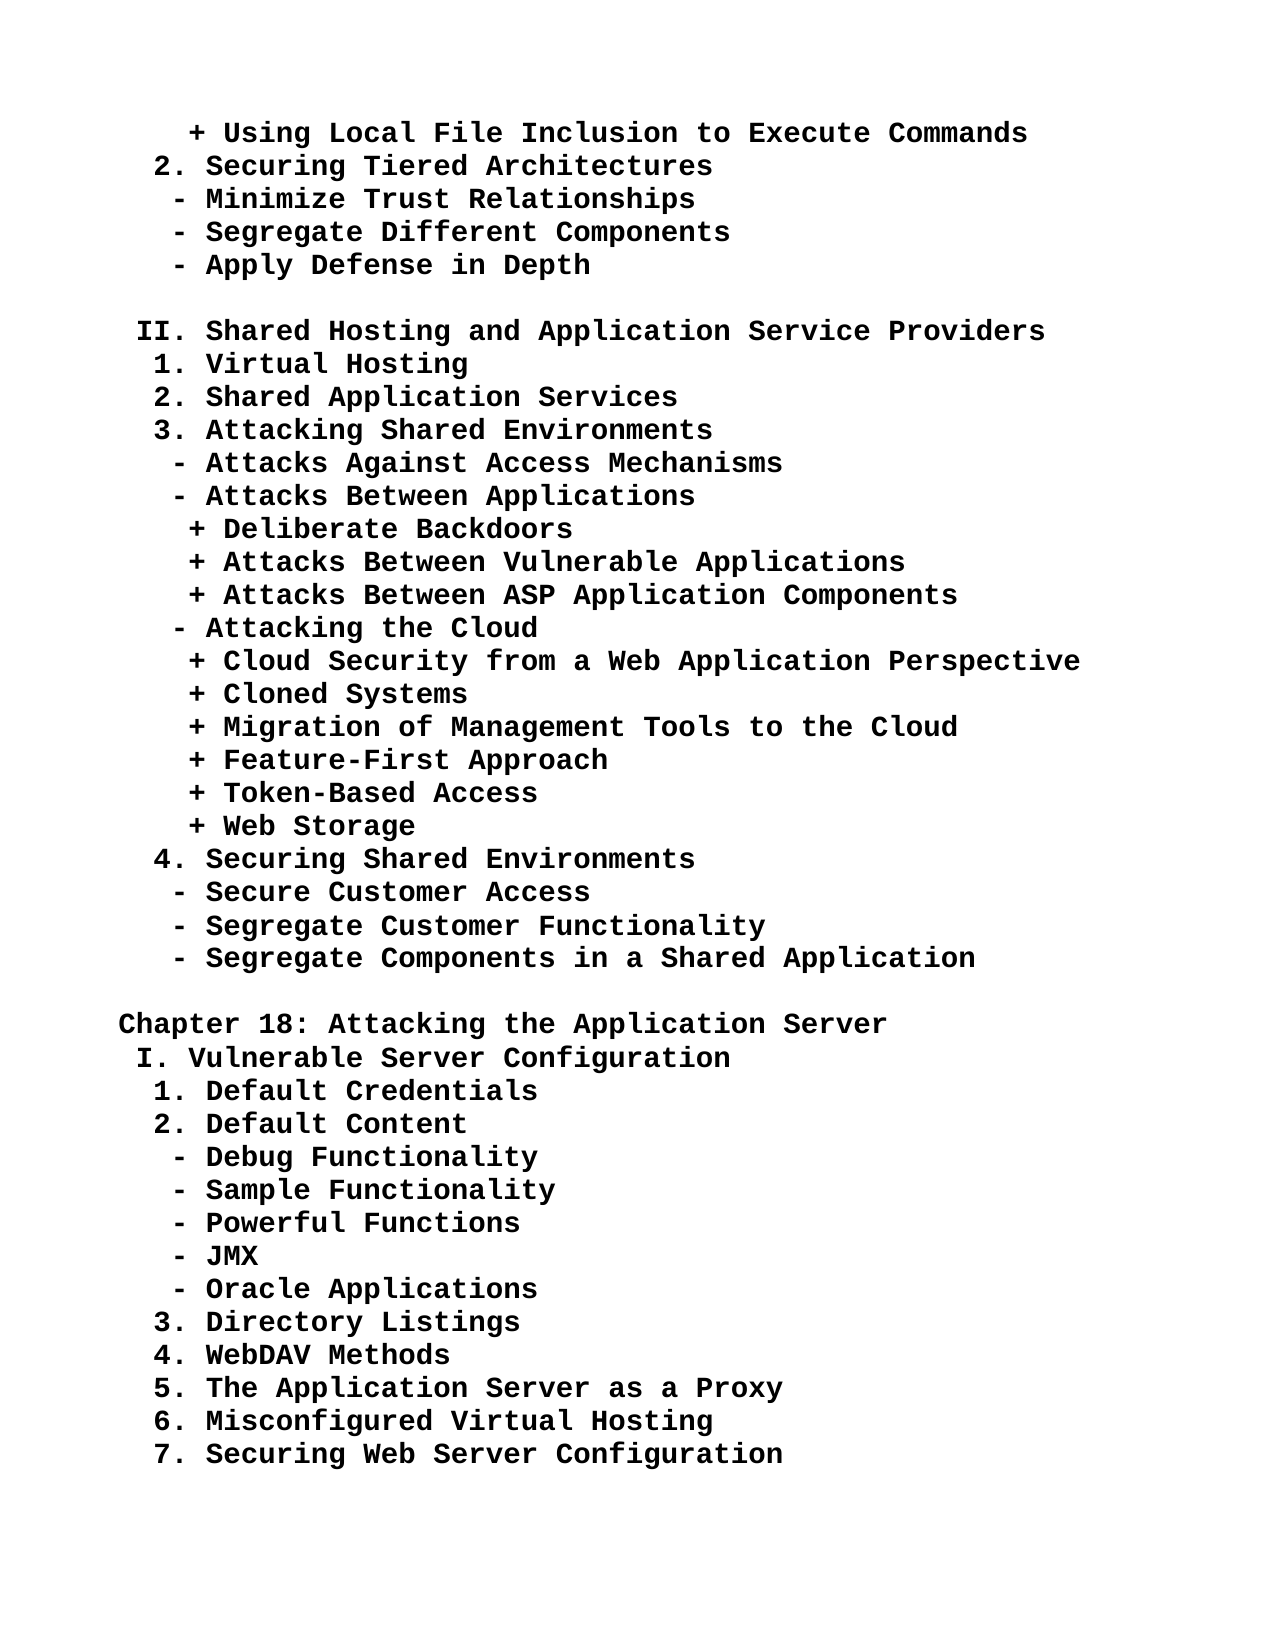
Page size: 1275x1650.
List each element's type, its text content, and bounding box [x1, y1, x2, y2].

text - Powerful Functions [118, 1208, 1157, 1241]
text + Attacks Between Vulnerable Applications [118, 547, 1157, 580]
text - Attacks Between Applications [118, 481, 1157, 514]
text 4. WebDAV Methods [118, 1340, 1157, 1373]
text - Oracle Applications [118, 1274, 1157, 1307]
text 1. Virtual Hosting [118, 349, 1157, 382]
text 3. Attacking Shared Environments [118, 415, 1157, 448]
text + Attacks Between ASP Application Components [118, 580, 1157, 613]
text - Debug Functionality [118, 1142, 1157, 1175]
text 2. Securing Tiered Architectures [118, 151, 1157, 184]
text + Cloud Security from a Web Application Perspective [118, 646, 1157, 679]
text II. Shared Hosting and Application Service Providers [118, 316, 1157, 349]
text - Segregate Different Components [118, 217, 1157, 250]
text + Deliberate Backdoors [118, 514, 1157, 547]
text - Apply Defense in Depth [118, 250, 1157, 283]
text 1. Default Credentials [118, 1076, 1157, 1109]
text + Using Local File Inclusion to Execute Commands [118, 118, 1157, 151]
text + Cloned Systems [118, 679, 1157, 712]
text + Web Storage [118, 812, 1157, 844]
text 7. Securing Web Server Configuration [118, 1439, 1157, 1472]
text Chapter 18: Attacking the Application Server [118, 1010, 1157, 1043]
text 6. Misconfigured Virtual Hosting [118, 1406, 1157, 1439]
text 4. Securing Shared Environments [118, 844, 1157, 878]
text 2. Default Content [118, 1109, 1157, 1142]
text - Segregate Customer Functionality [118, 911, 1157, 944]
text + Migration of Management Tools to the Cloud [118, 712, 1157, 746]
text 5. The Application Server as a Proxy [118, 1373, 1157, 1406]
text 3. Directory Listings [118, 1307, 1157, 1340]
text + Token-Based Access [118, 778, 1157, 812]
text - Minimize Trust Relationships [118, 184, 1157, 217]
text - Segregate Components in a Shared Application [118, 944, 1157, 977]
text - Attacking the Cloud [118, 613, 1157, 646]
text - Sample Functionality [118, 1175, 1157, 1208]
text - JMX [118, 1241, 1157, 1274]
text 2. Shared Application Services [118, 382, 1157, 415]
text I. Vulnerable Server Configuration [118, 1043, 1157, 1076]
text - Attacks Against Access Mechanisms [118, 448, 1157, 481]
text + Feature-First Approach [118, 746, 1157, 778]
text - Secure Customer Access [118, 878, 1157, 911]
